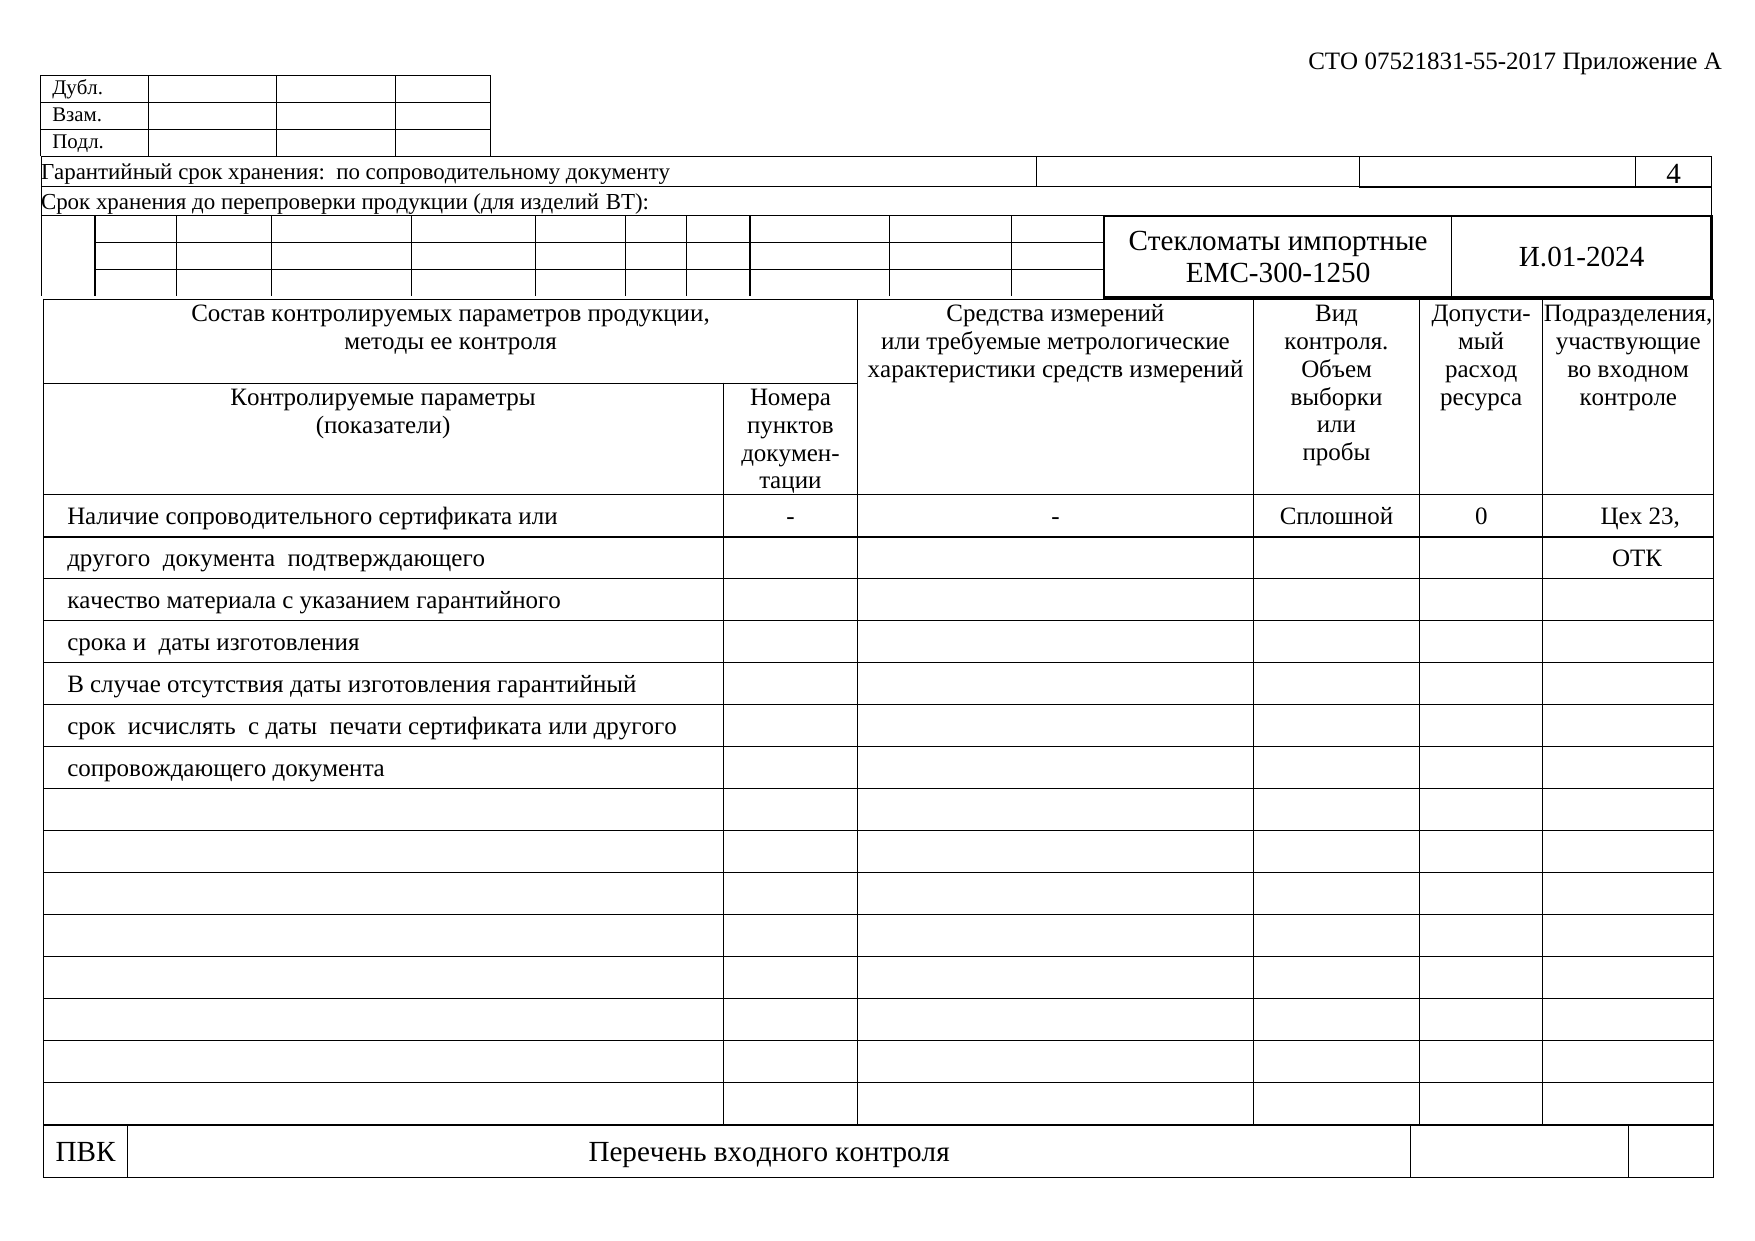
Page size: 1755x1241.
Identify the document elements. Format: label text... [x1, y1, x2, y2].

table_cell [1254, 915, 1419, 956]
table_cell [1543, 999, 1713, 1040]
table_cell [1543, 663, 1713, 704]
table_cell [724, 957, 857, 998]
table_cell [890, 270, 1011, 296]
table_cell [1012, 243, 1103, 269]
table_cell Стекломаты импортные EMC-300-1250 [1105, 217, 1451, 296]
table_cell [96, 243, 176, 269]
table_cell [858, 831, 1253, 872]
table_cell [412, 243, 535, 269]
table_cell качество материала с указанием гарантийного [44, 579, 723, 620]
table_cell [177, 270, 271, 296]
table_cell - [724, 495, 857, 536]
table_cell [396, 130, 490, 156]
table_cell [149, 103, 276, 129]
table_cell [1254, 663, 1419, 704]
table_cell [396, 103, 490, 129]
table_cell Наличие сопроводительного сертификата или [44, 495, 723, 536]
table_cell [177, 243, 271, 269]
table_cell [858, 789, 1253, 830]
table_cell [1420, 663, 1542, 704]
table_cell [1420, 915, 1542, 956]
table_cell [277, 103, 395, 129]
table_cell [858, 579, 1253, 620]
table_cell [1420, 957, 1542, 998]
table_cell [44, 873, 723, 914]
table_cell [858, 538, 1253, 578]
table_cell [1254, 873, 1419, 914]
table_header Дубл. [41, 76, 148, 102]
table_cell [177, 216, 271, 242]
table_cell [858, 957, 1253, 998]
table_cell [44, 999, 723, 1040]
table_cell [724, 915, 857, 956]
table_cell [858, 663, 1253, 704]
table_cell [96, 270, 176, 296]
table_cell ПВК [44, 1126, 127, 1177]
table_header [396, 76, 490, 102]
table_cell [1254, 705, 1419, 746]
table_cell [858, 1041, 1253, 1082]
table_cell [687, 216, 749, 242]
text СТО 07521831-55-2017 Приложение А [29, 47, 1722, 75]
table_cell [1420, 705, 1542, 746]
table_cell ОТК [1543, 538, 1713, 578]
table_cell сопровождающего документа [44, 747, 723, 788]
table_cell [1254, 831, 1419, 872]
table_cell 0 [1420, 495, 1542, 536]
table_cell [44, 957, 723, 998]
table_cell срока и даты изготовления [44, 621, 723, 662]
table_cell [1543, 873, 1713, 914]
table_cell [1420, 1083, 1542, 1124]
table_cell срок исчислять с даты печати сертификата или другого [44, 705, 723, 746]
table_cell [536, 270, 625, 296]
table_cell [412, 216, 535, 242]
table_cell [724, 789, 857, 830]
table_cell [491, 102, 786, 129]
table_header Средства измерений или требуемые метрологические характеристики средств измерений [858, 300, 1253, 494]
table_header Вид контроля. Объем выборки или пробы [1254, 300, 1419, 494]
table_cell [1420, 538, 1542, 578]
table_cell [751, 243, 889, 269]
table_cell Перечень входного контроля [128, 1126, 1410, 1177]
table_cell [890, 243, 1011, 269]
table_cell [858, 705, 1253, 746]
table_cell [724, 873, 857, 914]
table_header [739, 75, 1254, 102]
table_cell И.01-2024 [1452, 217, 1710, 296]
table_cell другого документа подтверждающего [44, 538, 723, 578]
table_cell [724, 1083, 857, 1124]
table_header Гарантийный срок хранения: по сопроводительному документу [42, 157, 1036, 186]
table_cell [491, 129, 786, 156]
table_cell [1543, 831, 1713, 872]
table_cell Номера пунктов докумен- тации [724, 384, 857, 494]
table_cell [1411, 1126, 1628, 1177]
table_cell [272, 243, 411, 269]
table_cell [724, 999, 857, 1040]
table_cell [1254, 957, 1419, 998]
table_cell [1543, 1083, 1713, 1124]
table_cell [858, 873, 1253, 914]
table_cell Взам. [41, 103, 148, 129]
table_cell [1629, 1126, 1713, 1177]
table_cell [536, 216, 625, 242]
table_cell [751, 270, 889, 296]
table_cell [1420, 579, 1542, 620]
table_cell [724, 538, 857, 578]
table_cell [1543, 957, 1713, 998]
table_header [1360, 157, 1635, 186]
table_cell [858, 621, 1253, 662]
table_header Состав контролируемых параметров продукции, методы ее контроля [44, 300, 857, 382]
table_cell [272, 270, 411, 296]
table_cell [1254, 1083, 1419, 1124]
table_cell [1254, 747, 1419, 788]
table_cell [1254, 789, 1419, 830]
table_header Подразделения, участвующие во входном контроле [1543, 300, 1713, 494]
table_cell [1420, 873, 1542, 914]
table_cell [42, 216, 94, 296]
table_header Допусти-мый расход ресурса [1420, 438, 1542, 494]
table_cell [1012, 270, 1103, 296]
table_header [149, 76, 276, 102]
table_cell [1543, 579, 1713, 620]
table_cell [1543, 789, 1713, 830]
table_cell [277, 130, 395, 156]
table_header [277, 76, 395, 102]
table_cell [724, 705, 857, 746]
table_cell [1543, 705, 1713, 746]
table_cell [44, 915, 723, 956]
table_header 4 [1636, 157, 1711, 186]
table_cell В случае отсутствия даты изготовления гарантийный [44, 663, 723, 704]
table_cell [1420, 621, 1542, 662]
table_cell [44, 831, 723, 872]
table_cell [44, 789, 723, 830]
table_cell [44, 1041, 723, 1082]
table_cell [687, 243, 749, 269]
table_cell [536, 243, 625, 269]
table_cell Подл. [41, 130, 148, 156]
table_cell [272, 216, 411, 242]
table_cell [44, 1083, 723, 1124]
table_cell [1254, 621, 1419, 662]
table_cell [1420, 1041, 1542, 1082]
table_cell [724, 621, 857, 662]
table_cell [858, 747, 1253, 788]
table_cell [858, 915, 1253, 956]
table_header [1037, 157, 1359, 186]
table_cell [724, 663, 857, 704]
table_cell [890, 216, 1011, 242]
table_cell [1543, 747, 1713, 788]
table_cell [751, 216, 889, 242]
table_cell [149, 130, 276, 156]
table_cell [687, 270, 749, 296]
table_cell Сплошной [1254, 495, 1419, 536]
table_cell [96, 216, 176, 242]
table_cell [724, 1041, 857, 1082]
table_cell [858, 999, 1253, 1040]
table_cell [786, 102, 1724, 156]
table_cell [1543, 1041, 1713, 1082]
table_cell [1254, 538, 1419, 578]
table_cell [724, 831, 857, 872]
table_cell [1420, 789, 1542, 830]
table_cell [1420, 747, 1542, 788]
table_cell [1420, 831, 1542, 872]
table_cell [724, 747, 857, 788]
table_cell [626, 270, 686, 296]
table_header [491, 75, 739, 102]
table_cell [1543, 915, 1713, 956]
table_cell [626, 216, 686, 242]
table_cell [1420, 999, 1542, 1040]
table_cell - [858, 495, 1253, 536]
table_cell [724, 579, 857, 620]
table_cell [1543, 621, 1713, 662]
table_cell [626, 243, 686, 269]
table_cell Цех 23, [1543, 495, 1713, 536]
table_cell [1012, 216, 1103, 242]
table_cell [1254, 999, 1419, 1040]
table_cell [1254, 1041, 1419, 1082]
table_cell [858, 1083, 1253, 1124]
table_cell [412, 270, 535, 296]
table_header [1254, 75, 1724, 102]
table_cell [1254, 579, 1419, 620]
table_cell Контролируемые параметры (показатели) [44, 384, 723, 494]
